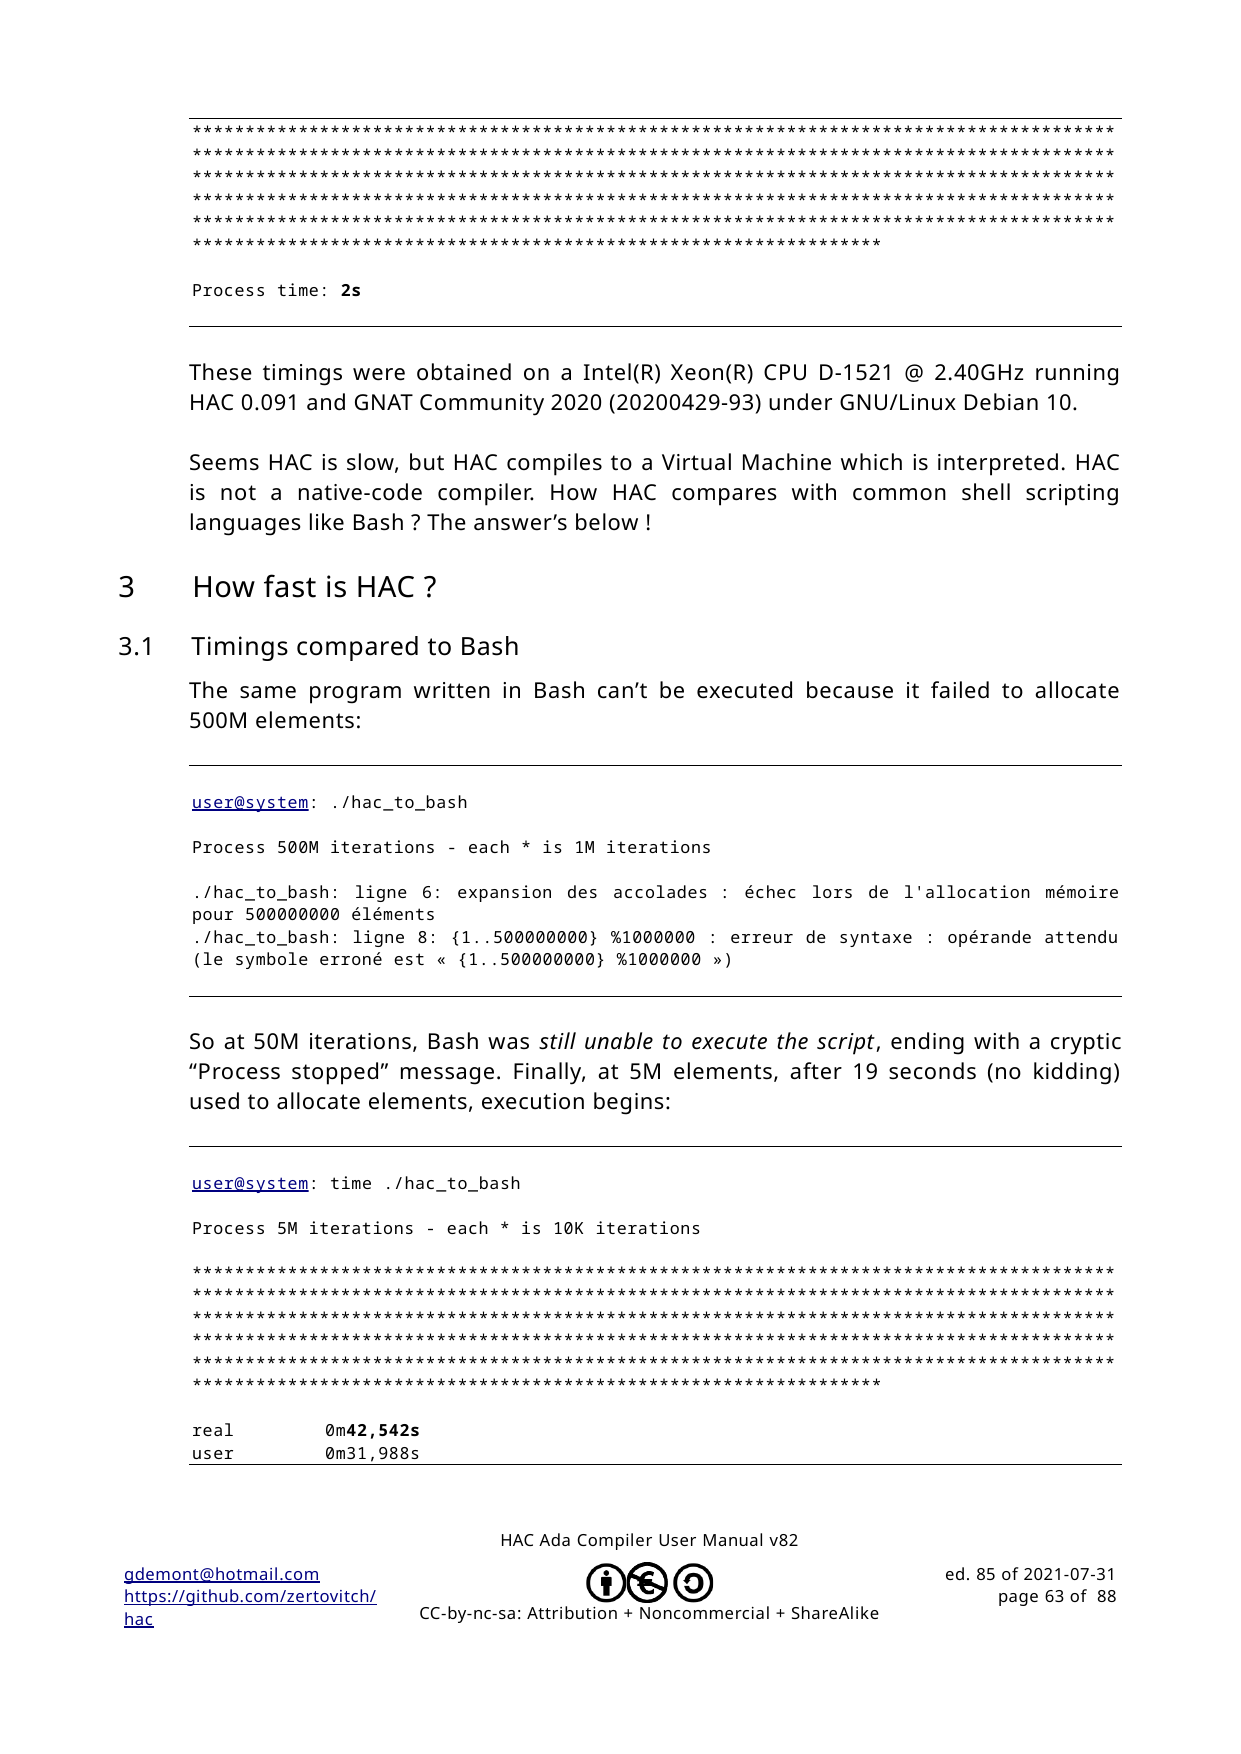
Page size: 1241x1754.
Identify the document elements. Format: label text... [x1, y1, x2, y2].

subtitle How fast is HAC ? [118, 566, 1122, 606]
text So at 50M iterations, Bash was still unable to execute the script, ending with a cryptic “Process stopped” message. Finally, at 5M elements, after 19 seconds (no kidding) used to allocate elements, execution begins: [189, 1026, 1122, 1116]
text The same program written in Bash can’t be executed because it failed to allocate 500M elements: [189, 675, 1122, 735]
subtitle Timings compared to Bash [118, 629, 1122, 663]
picture [585, 1562, 668, 1603]
list user 0m31,988s [189, 1438, 1122, 1464]
list ./hac_to_bash: ligne 6: expansion des accolades : échec lors de l'allocation mémoire pour 500000000 éléments [189, 877, 1122, 922]
list ******************************************************************************************************************************************************************************************************************************************************************************************************************************************************************************************************************************************************************************************************************** [189, 119, 1122, 256]
list user@system: time ./hac_to_bash Process 5M iterations - each * is 10K iterations [189, 1147, 1122, 1239]
list ******************************************************************************************************************************************************************************************************************************************************************************************************************************************************************************************************************************************************************************************************************** [189, 1258, 1122, 1397]
text These timings were obtained on a Intel(R) Xeon(R) CPU D-1521 @ 2.40GHz running HAC 0.091 and GNAT Community 2020 (20200429-93) under GNU/Linux Debian 10. [189, 357, 1122, 417]
picture [672, 1562, 714, 1603]
list ./hac_to_bash: ligne 8: {1..500000000} %1000000 : erreur de syntaxe : opérande attendu (le symbole erroné est « {1..500000000} %1000000 ») [189, 922, 1122, 971]
text Seems HAC is slow, but HAC compiles to a Virtual Machine which is interpreted. HAC is not a native-code compiler. How HAC compares with common shell scripting languages like Bash ? The answer’s below ! [189, 447, 1122, 537]
list Process 500M iterations - each * is 1M iterations [189, 832, 1122, 858]
list user@system: ./hac_to_bash [189, 766, 1122, 813]
list real 0m42,542s [189, 1416, 1122, 1438]
list Process time: 2s [189, 276, 1122, 326]
